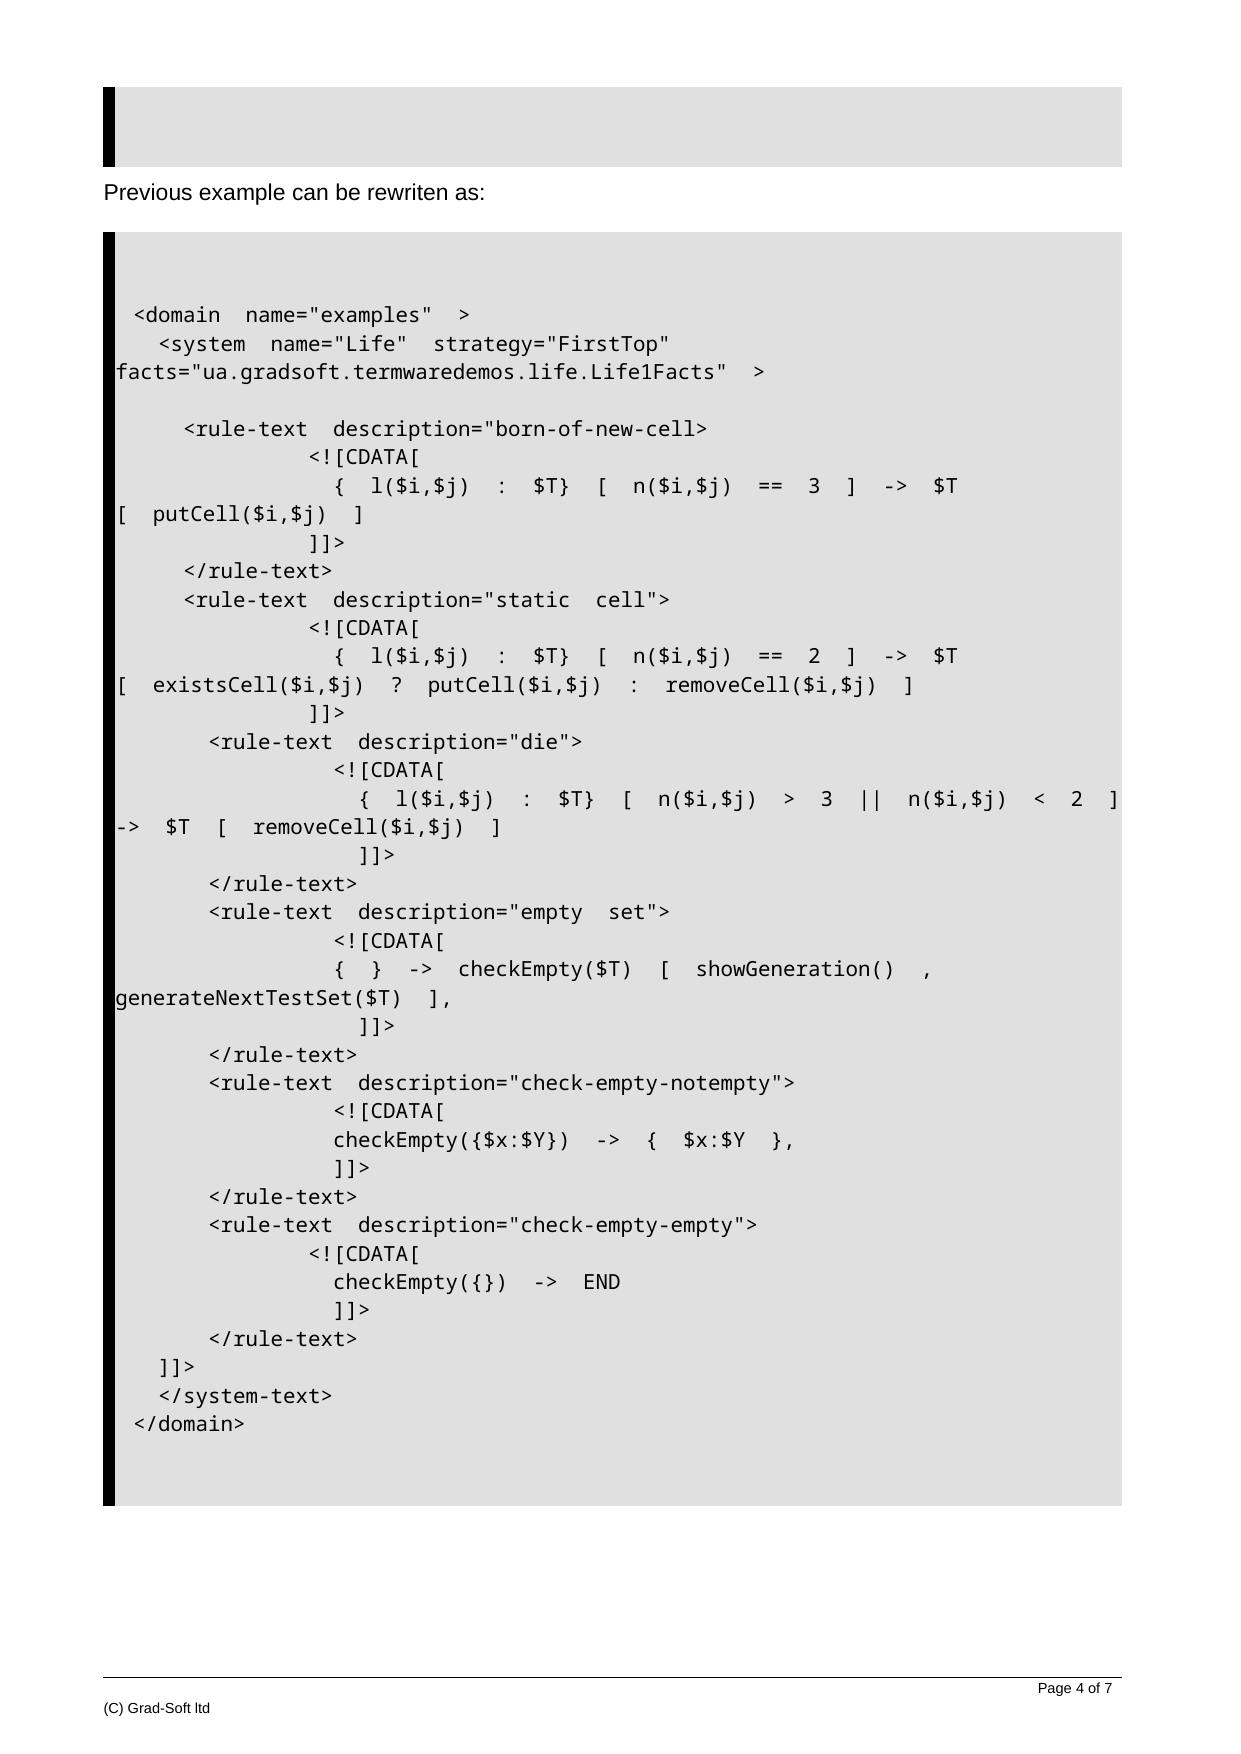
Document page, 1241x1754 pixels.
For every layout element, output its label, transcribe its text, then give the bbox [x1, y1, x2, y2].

list <rule-text description="born-of-new-cell> [115, 414, 1122, 442]
list { l($i,$j) : $T} [ n($i,$j) > 3 || n($i,$j) < 2 ] -> $T [ removeCell($i,$j) ] [115, 784, 1122, 841]
list <![CDATA[ [115, 1239, 1122, 1267]
list ]]> [115, 528, 1122, 556]
list <rule-text description="check-empty-notempty"> [115, 1068, 1122, 1097]
list ]]> [115, 1296, 1122, 1324]
list { l($i,$j) : $T} [ n($i,$j) == 3 ] -> $T [ putCell($i,$j) ] [115, 471, 1122, 528]
list <![CDATA[ [115, 1097, 1122, 1125]
list <![CDATA[ [115, 442, 1122, 471]
list </rule-text> [115, 1182, 1122, 1210]
list <![CDATA[ [115, 755, 1122, 784]
text Previous example can be rewriten as: [103, 179, 1122, 205]
list </rule-text> [115, 1324, 1122, 1352]
list <domain name="examples" > [115, 300, 1122, 329]
list <rule-text description="empty set"> [115, 897, 1122, 926]
list ]]> [115, 841, 1122, 869]
list </rule-text> [115, 1040, 1122, 1068]
list ]]> [115, 698, 1122, 727]
list <rule-text description="check-empty-empty"> [115, 1210, 1122, 1239]
list </system-text> [115, 1381, 1122, 1409]
list { l($i,$j) : $T} [ n($i,$j) == 2 ] -> $T [ existsCell($i,$j) ? putCell($i,$j) : removeCell($i,$j) ] [115, 642, 1122, 698]
list <![CDATA[ [115, 613, 1122, 642]
list <rule-text description="static cell"> [115, 585, 1122, 613]
list ]]> [115, 1352, 1122, 1381]
list ]]> [115, 1153, 1122, 1182]
list <rule-text description="die"> [115, 727, 1122, 755]
list checkEmpty({$x:$Y}) -> { $x:$Y }, [115, 1125, 1122, 1153]
list </rule-text> [115, 556, 1122, 585]
list ]]> [115, 1011, 1122, 1040]
list </rule-text> [115, 869, 1122, 897]
list <system name="Life" strategy="FirstTop" facts="ua.gradsoft.termwaredemos.life.Life1Facts" > [115, 329, 1122, 386]
list checkEmpty({}) -> END [115, 1267, 1122, 1296]
list { } -> checkEmpty($T) [ showGeneration() , generateNextTestSet($T) ], [115, 954, 1122, 1011]
list </domain> [115, 1409, 1122, 1438]
list <![CDATA[ [115, 926, 1122, 954]
